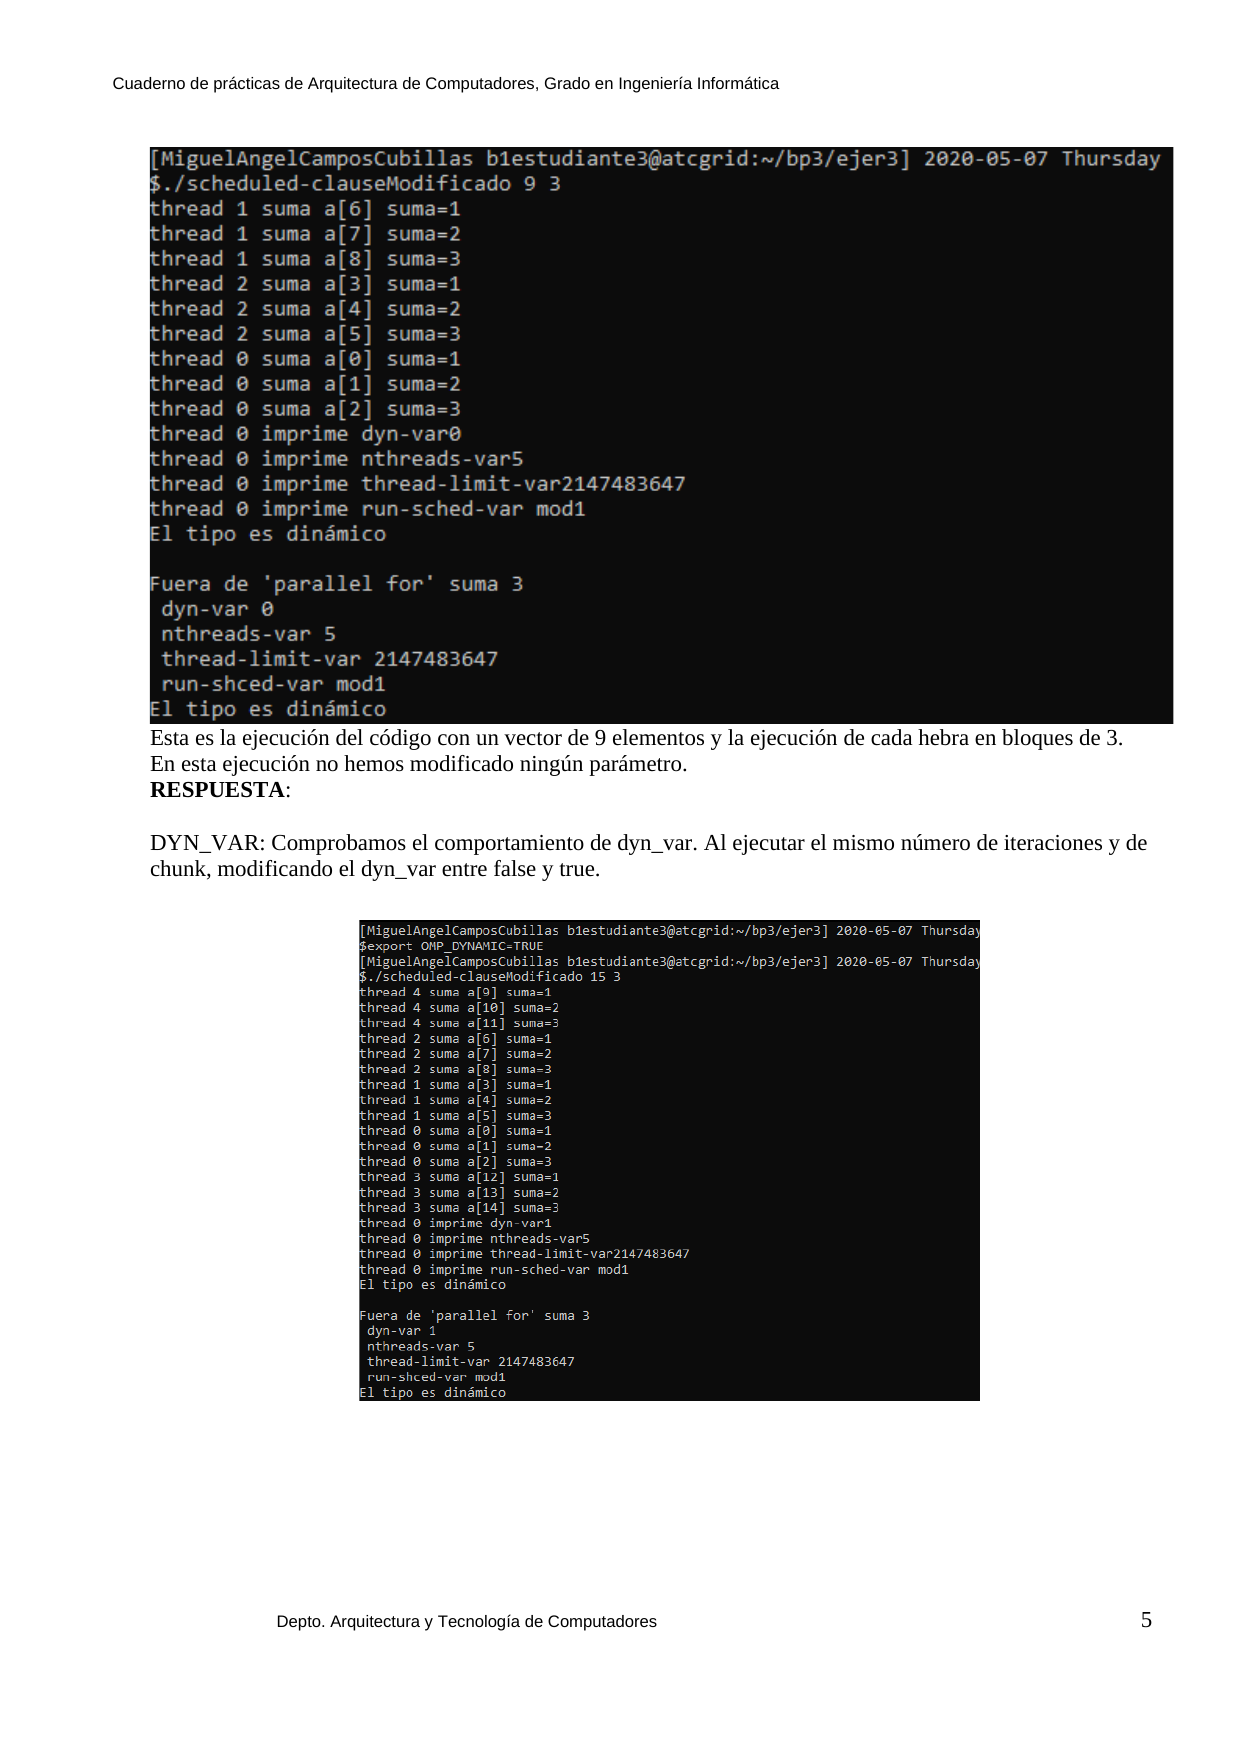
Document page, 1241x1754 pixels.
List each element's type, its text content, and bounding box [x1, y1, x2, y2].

text DYN_VAR: Comprobamos el comportamiento de dyn_var. Al ejecutar el mismo número de iteraciones y de chunk, modificando el dyn_var entre false y true. [150, 829, 1152, 882]
text RESPUESTA: [150, 776, 1152, 803]
text Esta es la ejecución del código con un vector de 9 elementos y la ejecución de cada hebra en bloques de 3. En esta ejecución no hemos modificado ningún parámetro. [150, 724, 1152, 776]
